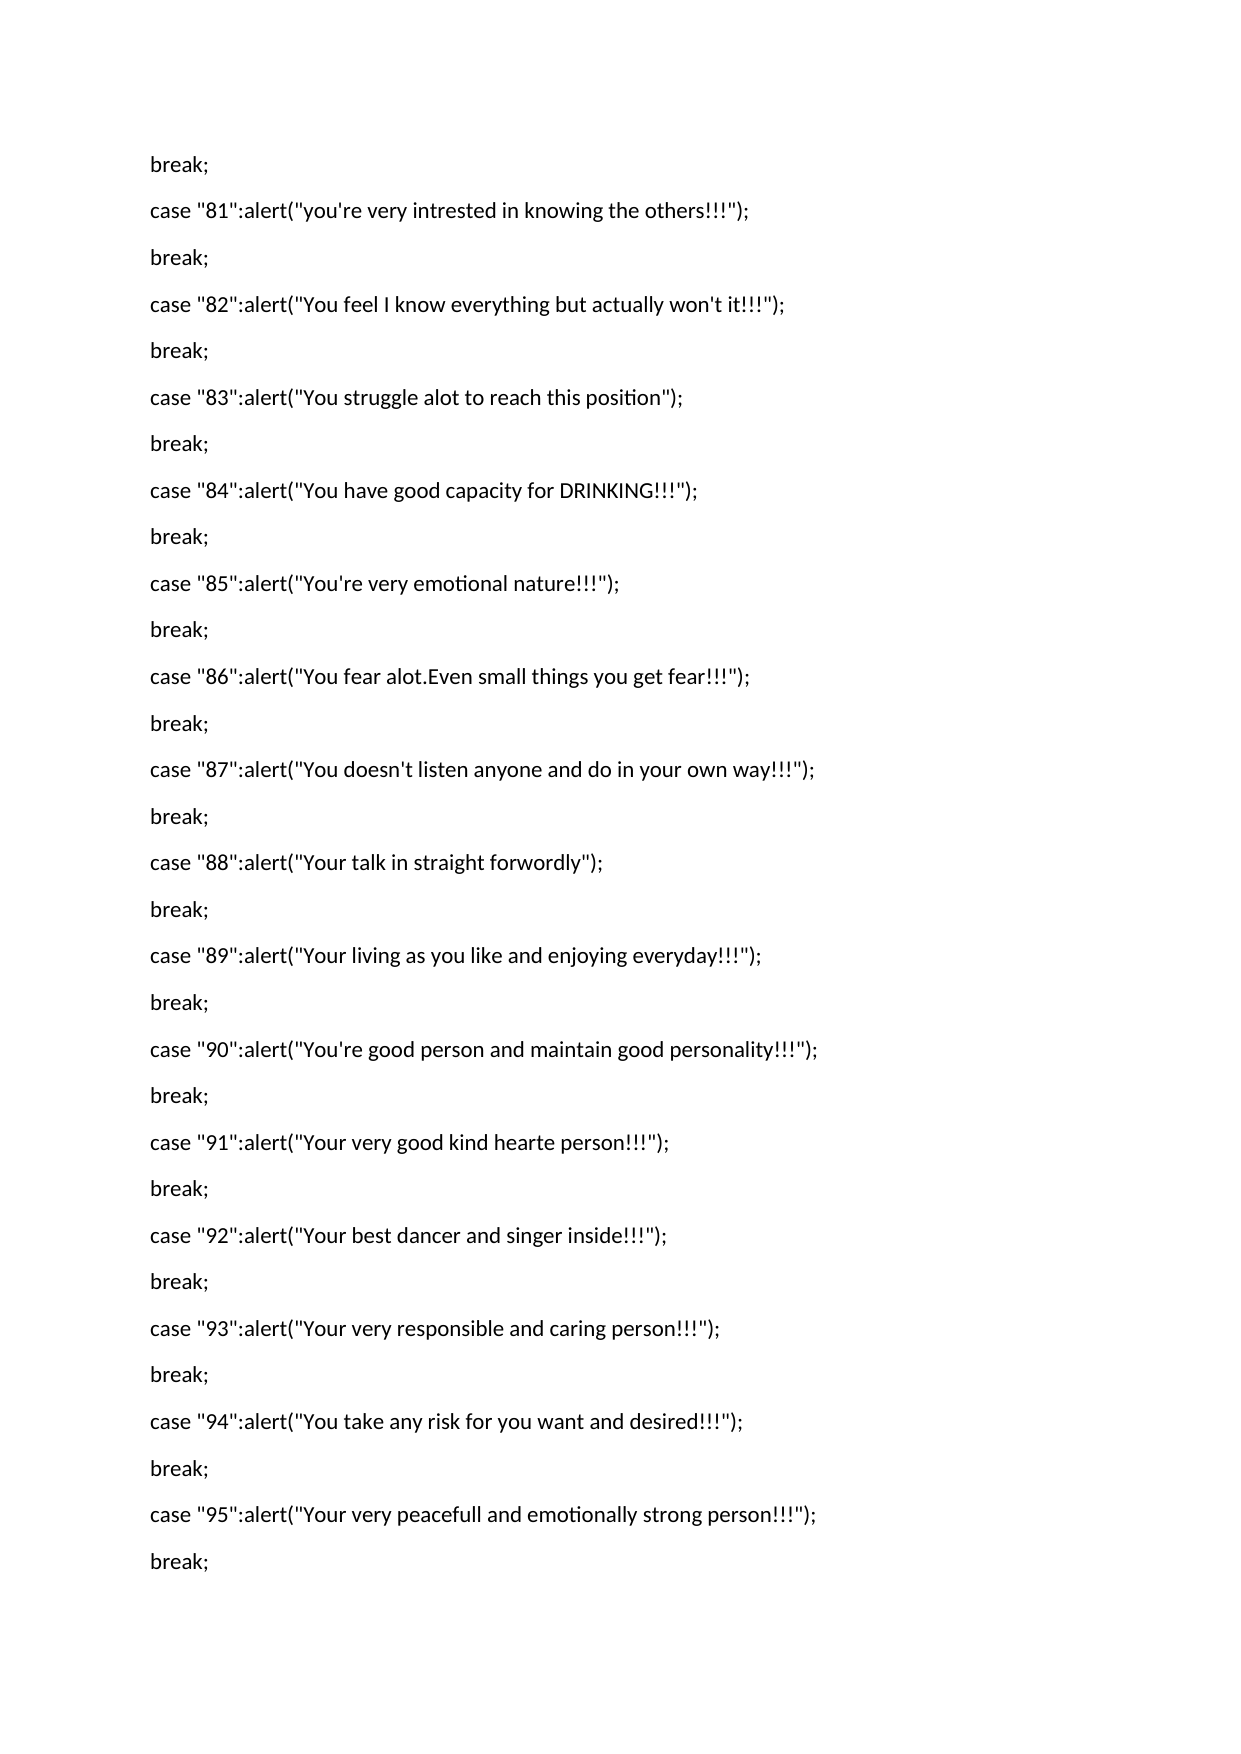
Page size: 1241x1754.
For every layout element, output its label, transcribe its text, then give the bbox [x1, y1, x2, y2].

text break; [150, 1081, 1090, 1109]
text case "84":alert("You have good capacity for DRINKING!!!"); [150, 476, 1090, 504]
text case "92":alert("Your best dancer and singer inside!!!"); [150, 1221, 1090, 1249]
text case "90":alert("You're good person and maintain good personality!!!"); [150, 1035, 1090, 1063]
text break; [150, 1361, 1090, 1389]
text break; [150, 616, 1090, 644]
text case "83":alert("You struggle alot to reach this position"); [150, 383, 1090, 411]
text break; [150, 243, 1090, 271]
text break; [150, 709, 1090, 737]
text break; [150, 1547, 1090, 1575]
text case "85":alert("You're very emotional nature!!!"); [150, 569, 1090, 597]
text break; [150, 522, 1090, 551]
text break; [150, 429, 1090, 457]
text case "89":alert("Your living as you like and enjoying everyday!!!"); [150, 942, 1090, 969]
text case "95":alert("Your very peacefull and emotionally strong person!!!"); [150, 1500, 1090, 1528]
text break; [150, 1454, 1090, 1482]
text case "91":alert("Your very good kind hearte person!!!"); [150, 1128, 1090, 1156]
text case "86":alert("You fear alot.Even small things you get fear!!!"); [150, 662, 1090, 690]
text break; [150, 1267, 1090, 1296]
text break; [150, 150, 1090, 178]
text break; [150, 802, 1090, 830]
text break; [150, 895, 1090, 923]
text case "82":alert("You feel I know everything but actually won't it!!!"); [150, 290, 1090, 318]
text case "94":alert("You take any risk for you want and desired!!!"); [150, 1407, 1090, 1435]
text break; [150, 336, 1090, 364]
text case "87":alert("You doesn't listen anyone and do in your own way!!!"); [150, 755, 1090, 783]
text break; [150, 1174, 1090, 1202]
text break; [150, 988, 1090, 1016]
text case "93":alert("Your very responsible and caring person!!!"); [150, 1314, 1090, 1342]
text case "88":alert("Your talk in straight forwordly"); [150, 848, 1090, 876]
text case "81":alert("you're very intrested in knowing the others!!!"); [150, 197, 1090, 224]
